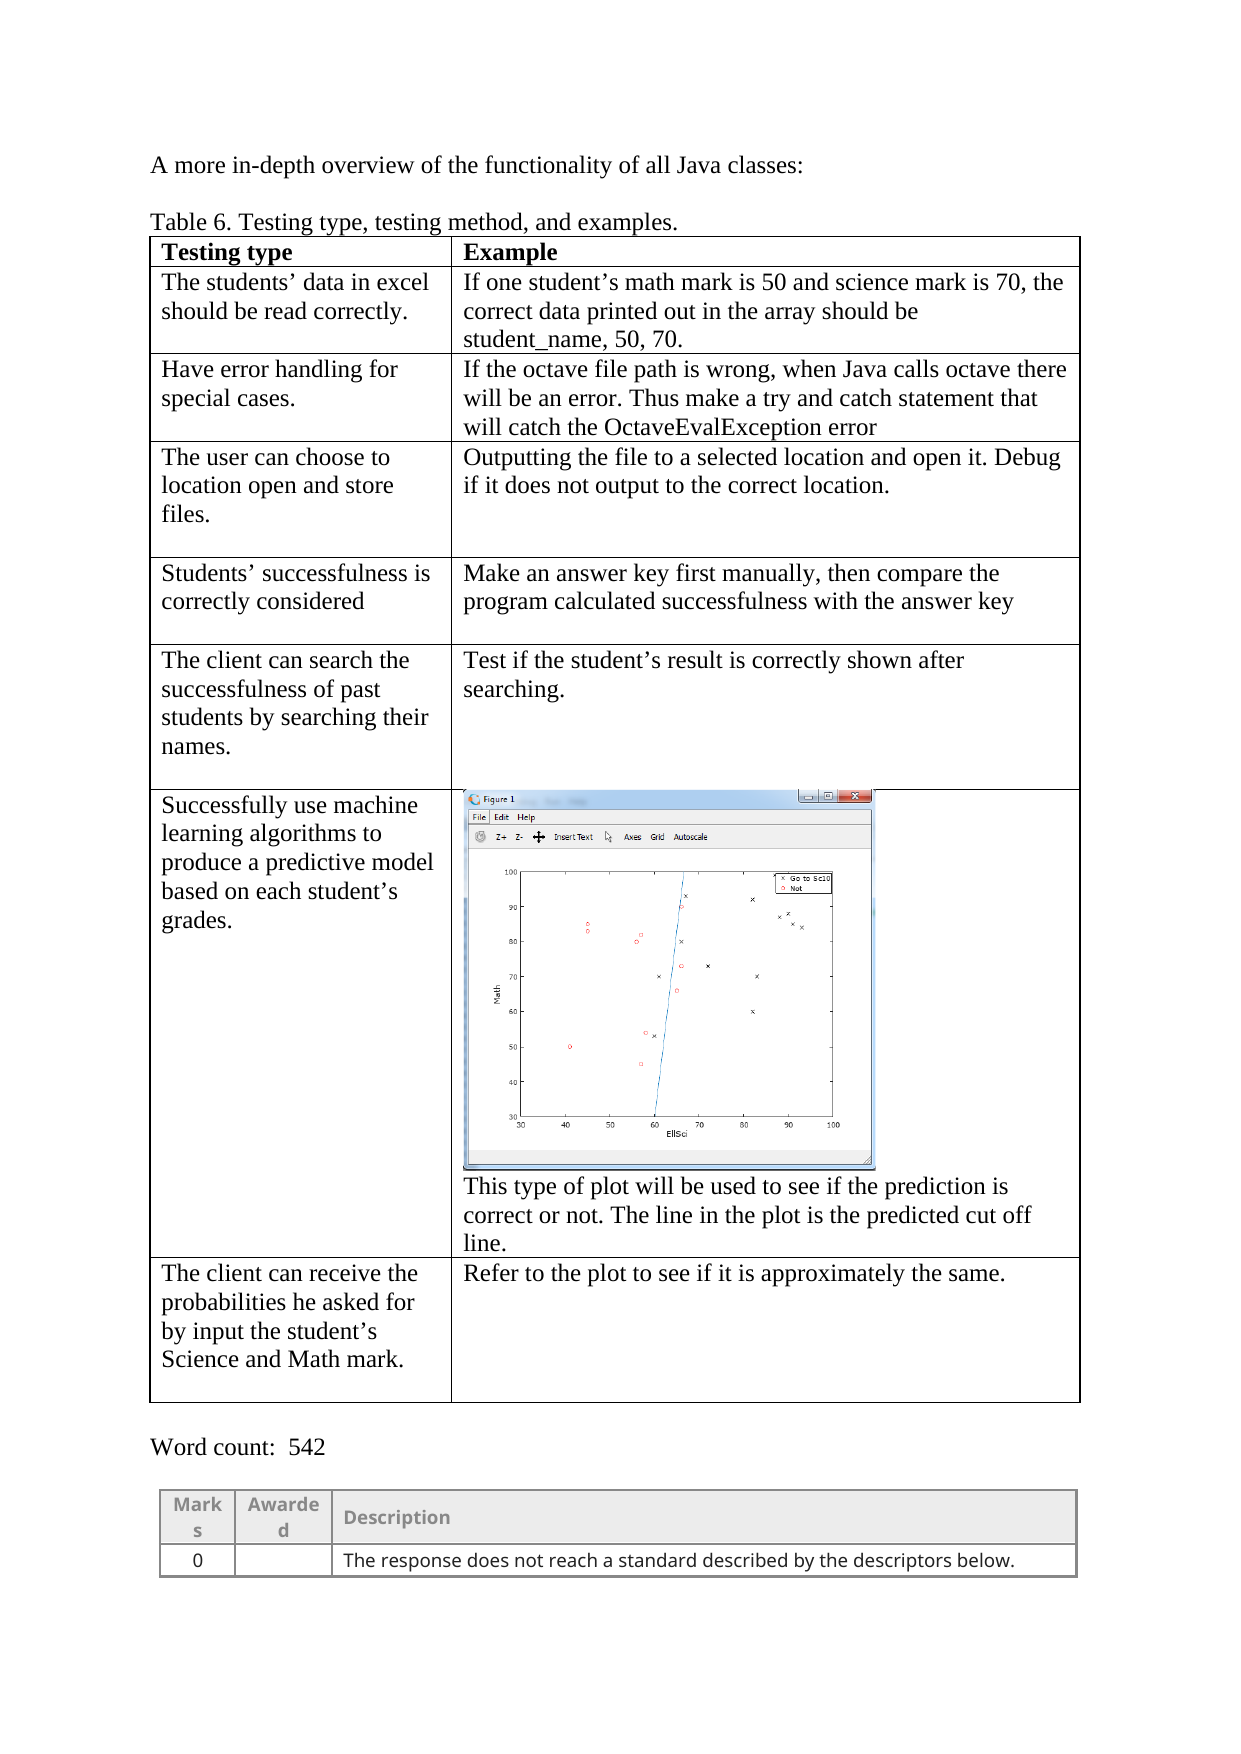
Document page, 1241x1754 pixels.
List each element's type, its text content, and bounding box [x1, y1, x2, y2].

table_cell The client can search the successfulness of past students by searching their names. [151, 645, 451, 789]
table_cell This type of plot will be used to see if the prediction is correct or not. The line in the plot is the predicted cut off line. [452, 790, 1079, 1257]
table_cell Students’ successfulness is correctly considered [151, 558, 451, 644]
table_cell The client can receive the probabilities he asked for by input the student’s Science and Math mark. [151, 1258, 451, 1402]
table_cell Successfully use machine learning algorithms to produce a predictive model based on each student’s grades. [151, 790, 451, 1257]
table_header Testing type [151, 237, 451, 266]
table_cell The response does not reach a standard described by the descriptors below. [333, 1545, 1075, 1575]
text Table 6. Testing type, testing method, and examples. [150, 207, 1090, 236]
table_header Description [333, 1491, 1075, 1542]
table_cell The students’ data in excel should be read correctly. [151, 267, 451, 353]
table_header Example [452, 237, 1079, 266]
table_cell If the octave file path is wrong, when Java calls octave there will be an error. Thus make a try and catch statement that will catch the OctaveEvalException error [452, 354, 1079, 441]
table_cell Test if the student’s result is correctly shown after searching. [452, 645, 1079, 789]
table_cell 0 [161, 1545, 234, 1575]
table_cell Refer to the plot to see if it is approximately the same. [452, 1258, 1079, 1402]
table_header Marks [161, 1491, 234, 1542]
table_cell [236, 1545, 331, 1575]
text Word count: 542 [150, 1432, 1090, 1461]
table_cell Outputting the file to a selected location and open it. Debug if it does not output to the correct location. [452, 442, 1079, 557]
table_cell If one student’s math mark is 50 and science mark is 70, the correct data printed out in the array should be student_name, 50, 70. [452, 267, 1079, 353]
table_cell Have error handling for special cases. [151, 354, 451, 441]
table_cell The user can choose to location open and store files. [151, 442, 451, 557]
text A more in-depth overview of the functionality of all Java classes: [150, 150, 1090, 179]
table_cell Make an answer key first manually, then compare the program calculated successfulness with the answer key [452, 558, 1079, 644]
table_header Awarded [236, 1491, 331, 1542]
